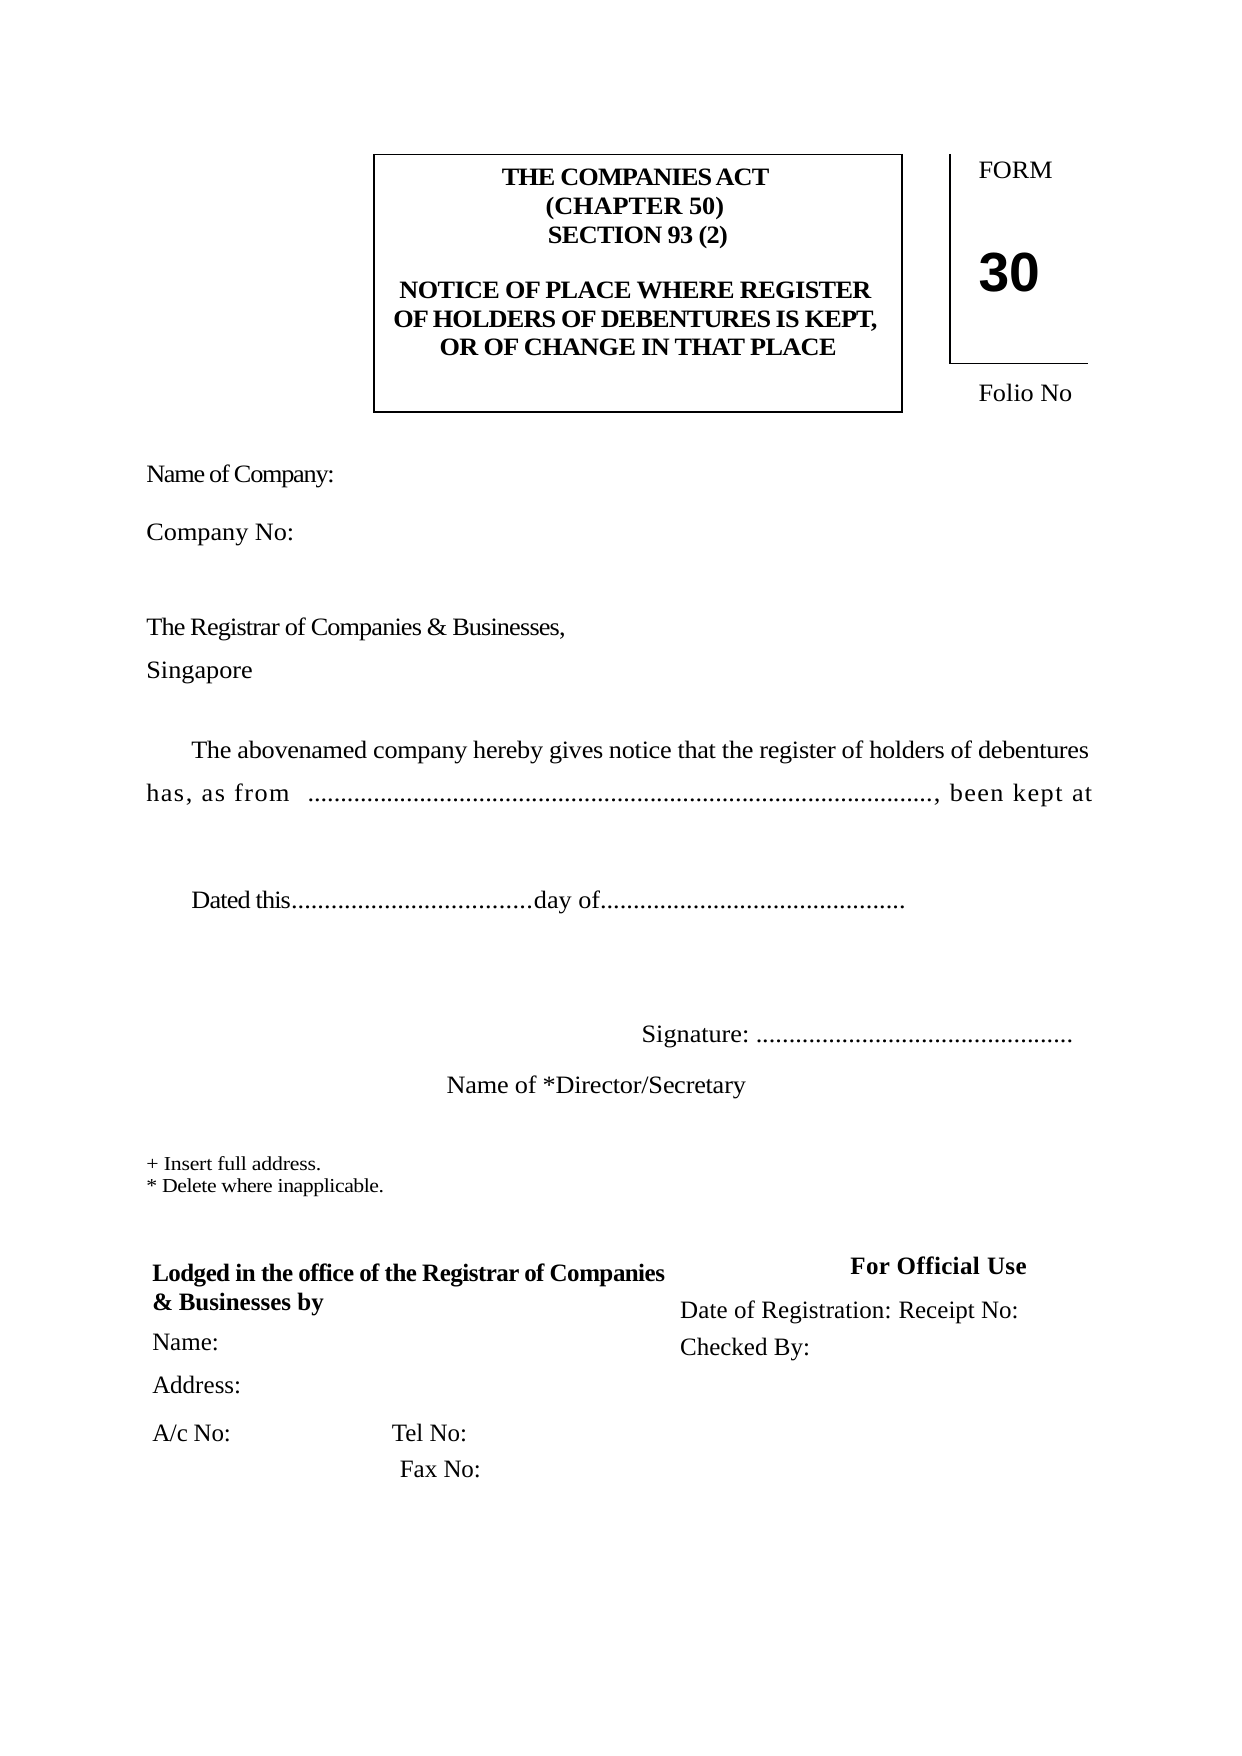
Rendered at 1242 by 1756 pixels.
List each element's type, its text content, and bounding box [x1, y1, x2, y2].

text Name of Company: <o.name> [146, 459, 1199, 488]
text Signature: [641, 1019, 1202, 1048]
text Company No: <o.uen> [146, 517, 1199, 545]
text Dated this day of [191, 885, 1202, 914]
table_header Lodged in the office of the Registrar of Companies & Businesses by Name: Address: A/c No: Tel No: Fax No: [146, 1252, 674, 1489]
table_cell Folio No [950, 364, 1087, 422]
table_cell [375, 363, 901, 411]
text + Insert full address. [146, 1152, 1202, 1174]
table_header [903, 154, 949, 363]
table_header THE COMPANIES ACT (CHAPTER 50) SECTION 93 (2) NOTICE OF PLACE WHERE REGISTER OF HOLDERS OF DEBENTURES IS KEPT, OR OF CHANGE IN THAT PLACE [375, 155, 901, 363]
table_header For Official Use Date of Registration: Receipt No: Checked By: [674, 1252, 1202, 1489]
text The Registrar of Companies & Businesses, Singapore [146, 612, 587, 683]
table_cell [903, 363, 950, 411]
text * Delete where inapplicable. [146, 1174, 1202, 1197]
text The abovenamed company hereby gives notice that the register of holders of debentures has, as from , been kept at [146, 735, 1105, 807]
table_header FORM 30 [951, 154, 1087, 363]
text Name of *Director/Secretary<get_director1(o.id)['name']> [446, 1070, 1202, 1099]
table_cell [902, 411, 950, 422]
table_cell [374, 413, 902, 422]
